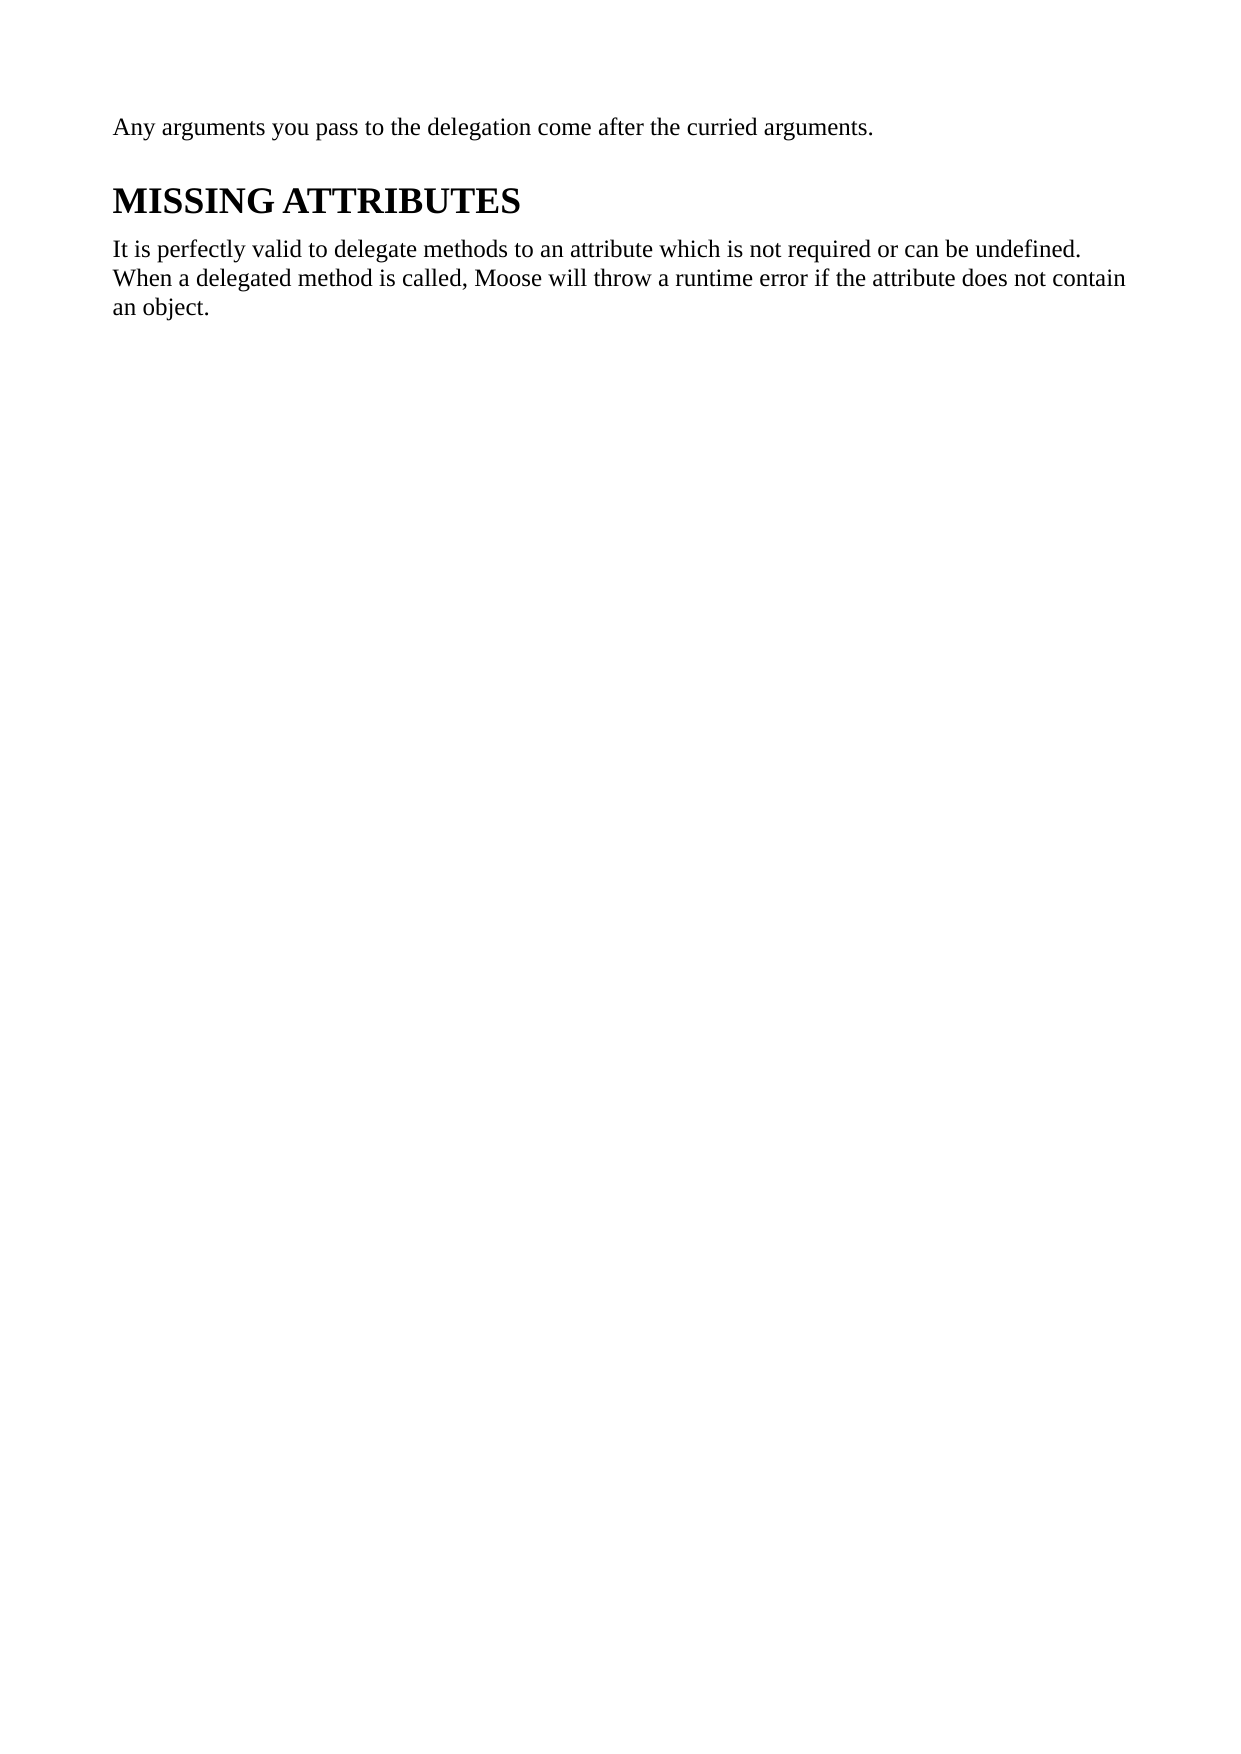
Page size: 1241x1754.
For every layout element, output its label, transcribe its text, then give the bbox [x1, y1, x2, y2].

subtitle MISSING ATTRIBUTES [112, 179, 1128, 222]
text Any arguments you pass to the delegation come after the curried arguments. [112, 112, 1128, 141]
text It is perfectly valid to delegate methods to an attribute which is not required or can be undefined. When a delegated method is called, Moose will throw a runtime error if the attribute does not contain an object. [112, 234, 1128, 321]
